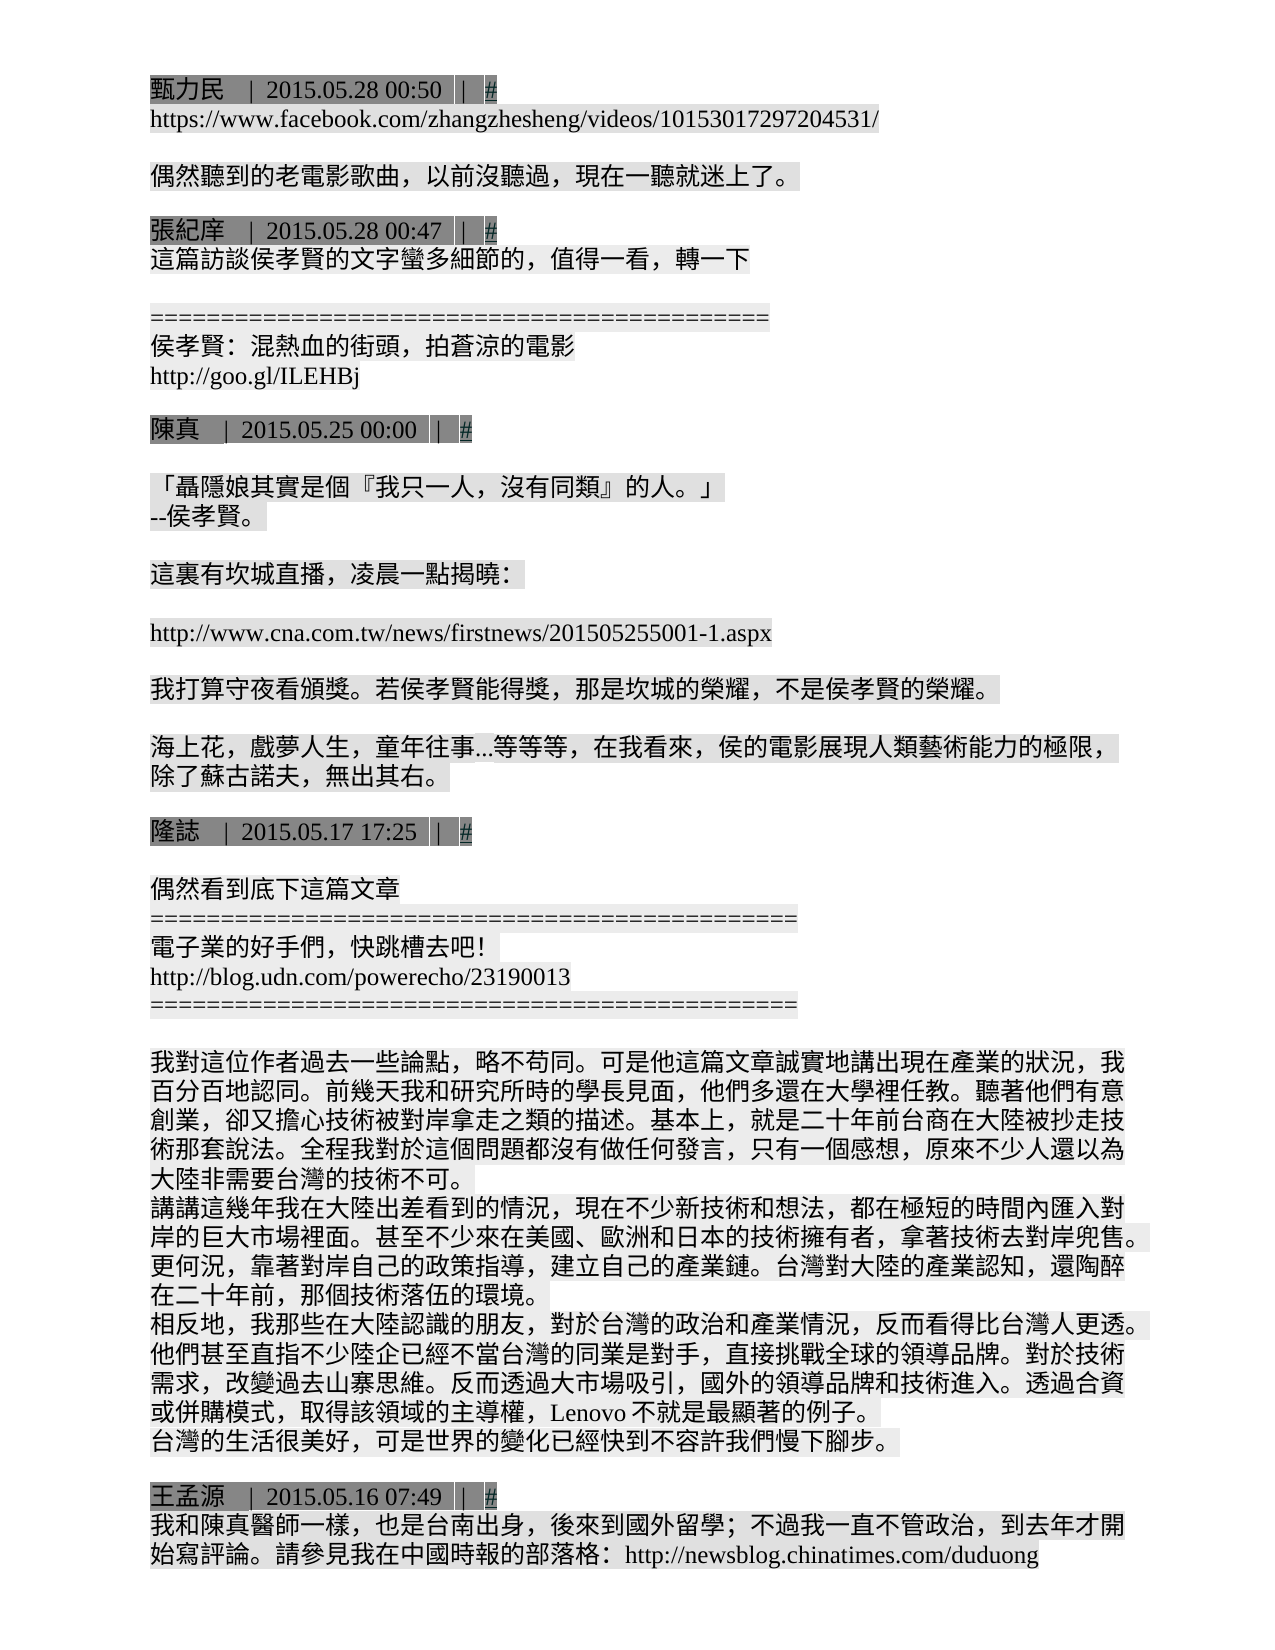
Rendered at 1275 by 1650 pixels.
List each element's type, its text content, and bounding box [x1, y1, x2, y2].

text 張紀庠 | 2015.05.28 00:47 | # [150, 216, 1125, 245]
text 王孟源 | 2015.05.16 07:49 | # [150, 1482, 1125, 1511]
text 甄力民 | 2015.05.28 00:50 | # [150, 75, 1125, 104]
text https://www.facebook.com/zhangzhesheng/videos/10153017297204531/ 偶然聽到的老電影歌曲，以前沒聽過，現在一聽就迷上了。 [150, 104, 1125, 191]
text 隆誌 | 2015.05.17 17:25 | # [150, 817, 1125, 846]
text 這篇訪談侯孝賢的文字蠻多細節的，值得一看，轉一下 ============================================ 侯孝賢：混熱血的街頭，拍蒼涼的電影 http://goo.gl/ILEHBj [150, 245, 1125, 390]
text 偶然看到底下這篇文章 ============================================== 電子業的好手們，快跳槽去吧！ http://blog.udn.com/powerecho/23190013 ============================================== 我對這位作者過去一些論點，略不苟同。可是他這篇文章誠實地講出現在產業的狀況，我百分百地認同。前幾天我和研究所時的學長見面，他們多還在大學裡任教。聽著他們有意創業，卻又擔心技術被對岸拿走之類的描述。基本上，就是二十年前台商在大陸被抄走技術那套說法。全程我對於這個問題都沒有做任何發言，只有一個感想，原來不少人還以為大陸非需要台灣的技術不可。 講講這幾年我在大陸出差看到的情況，現在不少新技術和想法，都在極短的時間內匯入對岸的巨大市場裡面。甚至不少來在美國、歐洲和日本的技術擁有者，拿著技術去對岸兜售。更何況，靠著對岸自己的政策指導，建立自己的產業鏈。台灣對大陸的產業認知，還陶醉在二十年前，那個技術落伍的環境。 相反地，我那些在大陸認識的朋友，對於台灣的政治和產業情況，反而看得比台灣人更透。他們甚至直指不少陸企已經不當台灣的同業是對手，直接挑戰全球的領導品牌。對於技術需求，改變過去山寨思維。反而透過大市場吸引，國外的領導品牌和技術進入。透過合資或併購模式，取得該領域的主導權，Lenovo不就是最顯著的例子。 台灣的生活很美好，可是世界的變化已經快到不容許我們慢下腳步。 [150, 846, 1125, 1457]
text 「聶隱娘其實是個『我只一人，沒有同類』的人。」 --侯孝賢。 這裏有坎城直播，凌晨一點揭曉： http://www.cna.com.tw/news/firstnews/201505255001-1.aspx 我打算守夜看頒獎。若侯孝賢能得獎，那是坎城的榮耀，不是侯孝賢的榮耀。 海上花，戲夢人生，童年往事...等等等，在我看來，侯的電影展現人類藝術能力的極限，除了蘇古諾夫，無出其右。 [150, 444, 1125, 792]
text 我和陳真醫師一樣，也是台南出身，後來到國外留學；不過我一直不管政治，到去年才開始寫評論。請參見我在中國時報的部落格：http://newsblog.chinatimes.com/duduong 上週有讀者把我的文章和陳醫師的做比較，我才知道有這位前輩。歡迎您來讀讀我的文章，有空評論一下。 [150, 1511, 1125, 1569]
text 陳真 | 2015.05.25 00:00 | # [150, 415, 1125, 444]
